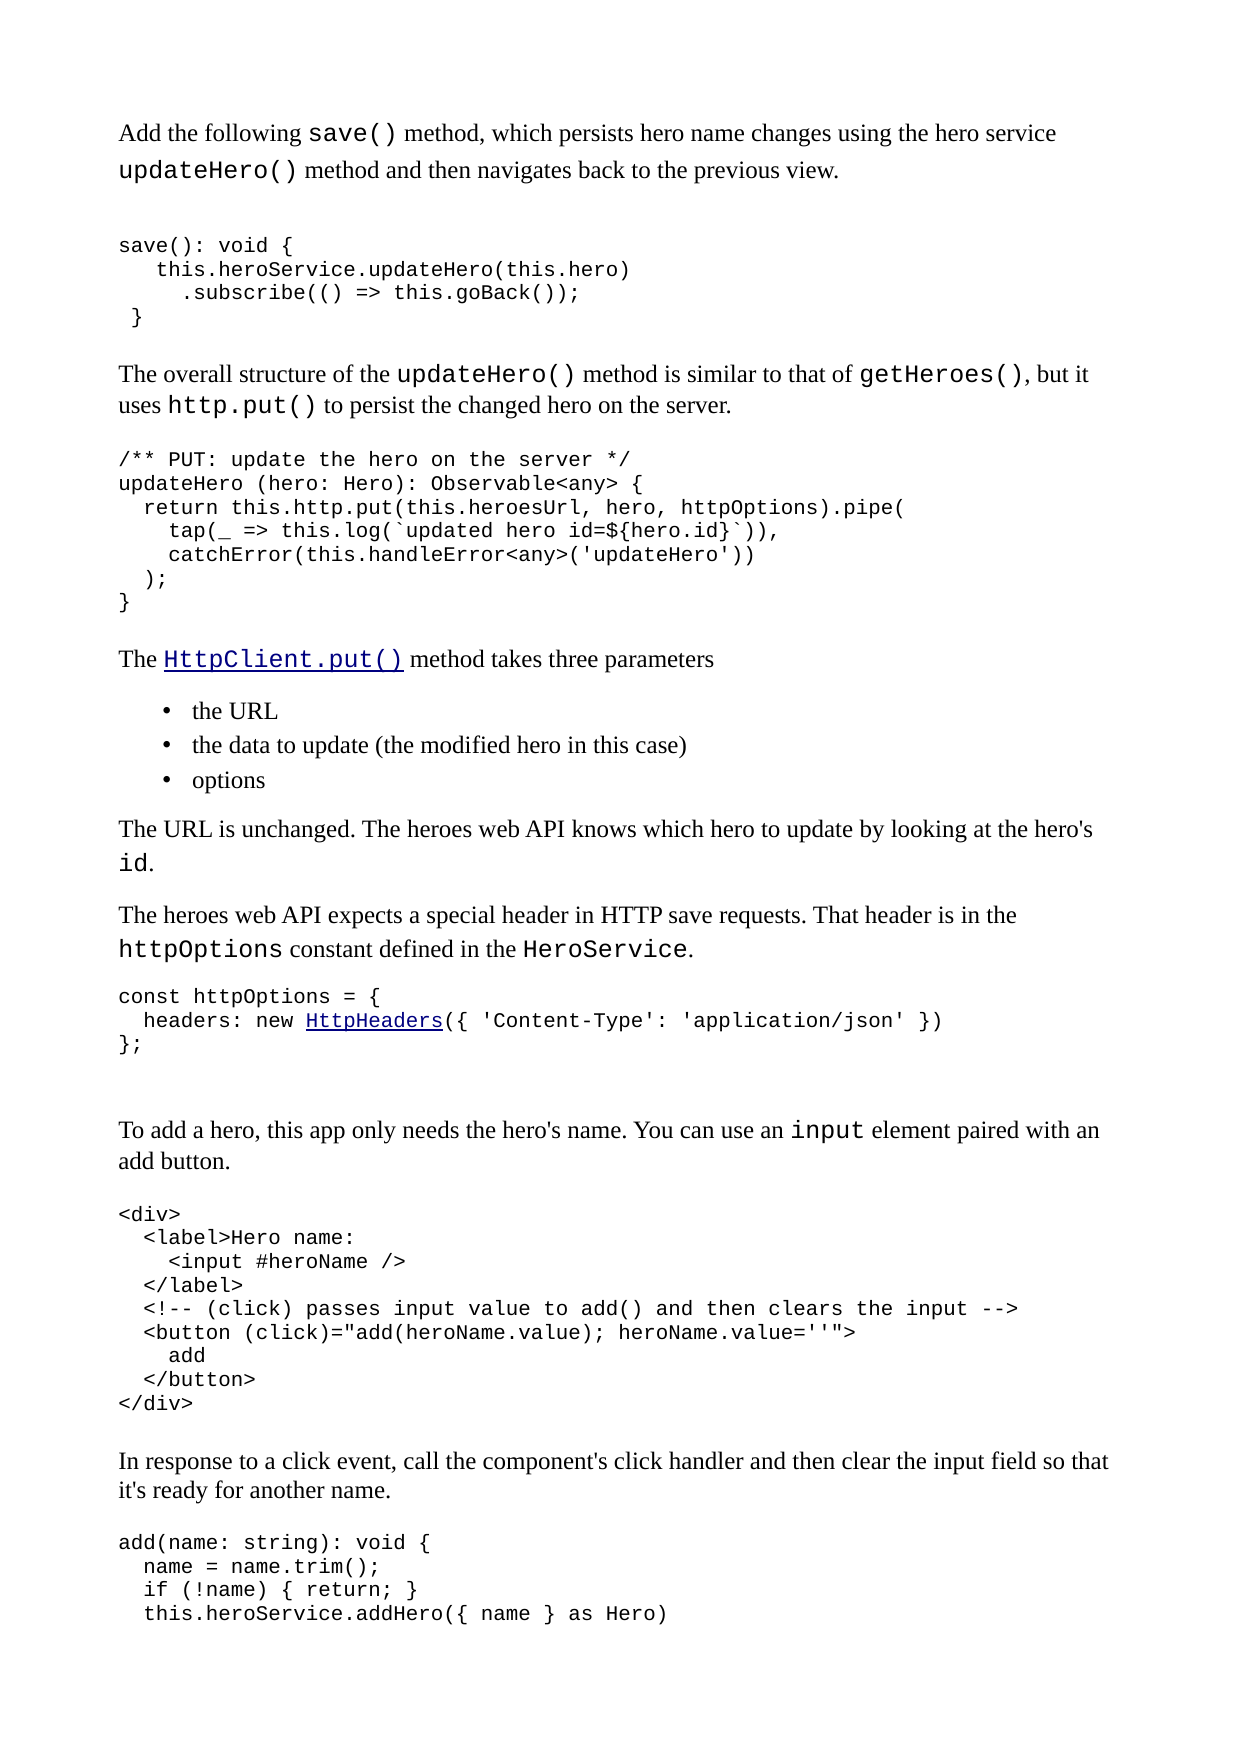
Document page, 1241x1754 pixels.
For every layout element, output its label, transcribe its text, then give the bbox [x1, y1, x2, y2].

text catchError(this.handleError<any>('updateHero')) [118, 544, 1122, 568]
text <label>Hero name: [118, 1227, 1122, 1251]
list the URL [162, 696, 1122, 725]
text ); [118, 568, 1122, 591]
text name = name.trim(); [118, 1556, 1122, 1579]
text headers: new HttpHeaders({ 'Content-Type': 'application/json' }) [118, 1010, 1122, 1033]
text .subscribe(() => this.goBack()); [118, 282, 1122, 306]
text </div> [118, 1393, 1122, 1416]
text The URL is unchanged. The heroes web API knows which hero to update by looking at the hero's id. [118, 814, 1122, 879]
text } [118, 591, 1122, 615]
text this.heroService.updateHero(this.hero) [118, 259, 1122, 282]
text To add a hero, this app only needs the hero's name. You can use an input element paired with an add button. [118, 1115, 1122, 1175]
text </label> [118, 1274, 1122, 1298]
list the data to update (the modified hero in this case) [162, 731, 1122, 759]
text The HttpClient.put() method takes three parameters [118, 644, 1122, 675]
list options [162, 765, 1122, 794]
text add(name: string): void { [118, 1532, 1122, 1556]
text tap(_ => this.log(`updated hero id=${hero.id}`)), [118, 520, 1122, 544]
text if (!name) { return; } [118, 1579, 1122, 1603]
text save(): void { [118, 235, 1122, 259]
text The overall structure of the updateHero() method is similar to that of getHeroes(), but it uses http.put() to persist the changed hero on the server. [118, 359, 1122, 421]
text add [118, 1346, 1122, 1369]
text <button (click)="add(heroName.value); heroName.value=''"> [118, 1322, 1122, 1346]
text <input #heroName /> [118, 1251, 1122, 1274]
text <div> [118, 1204, 1122, 1227]
text }; [118, 1033, 1122, 1057]
text const httpOptions = { [118, 986, 1122, 1010]
text /** PUT: update the hero on the server */ [118, 449, 1122, 473]
text updateHero (hero: Hero): Observable<any> { [118, 473, 1122, 497]
text this.heroService.addHero({ name } as Hero) [118, 1603, 1122, 1627]
text Add the following save() method, which persists hero name changes using the hero service updateHero() method and then navigates back to the previous view. [118, 118, 1122, 186]
text The heroes web API expects a special header in HTTP save requests. That header is in the httpOptions constant defined in the HeroService. [118, 900, 1122, 965]
text In response to a click event, call the component's click handler and then clear the input field so that it's ready for another name. [118, 1446, 1122, 1503]
text </button> [118, 1369, 1122, 1393]
text return this.http.put(this.heroesUrl, hero, httpOptions).pipe( [118, 497, 1122, 520]
text } [118, 306, 1122, 329]
text <!-- (click) passes input value to add() and then clears the input --> [118, 1298, 1122, 1322]
